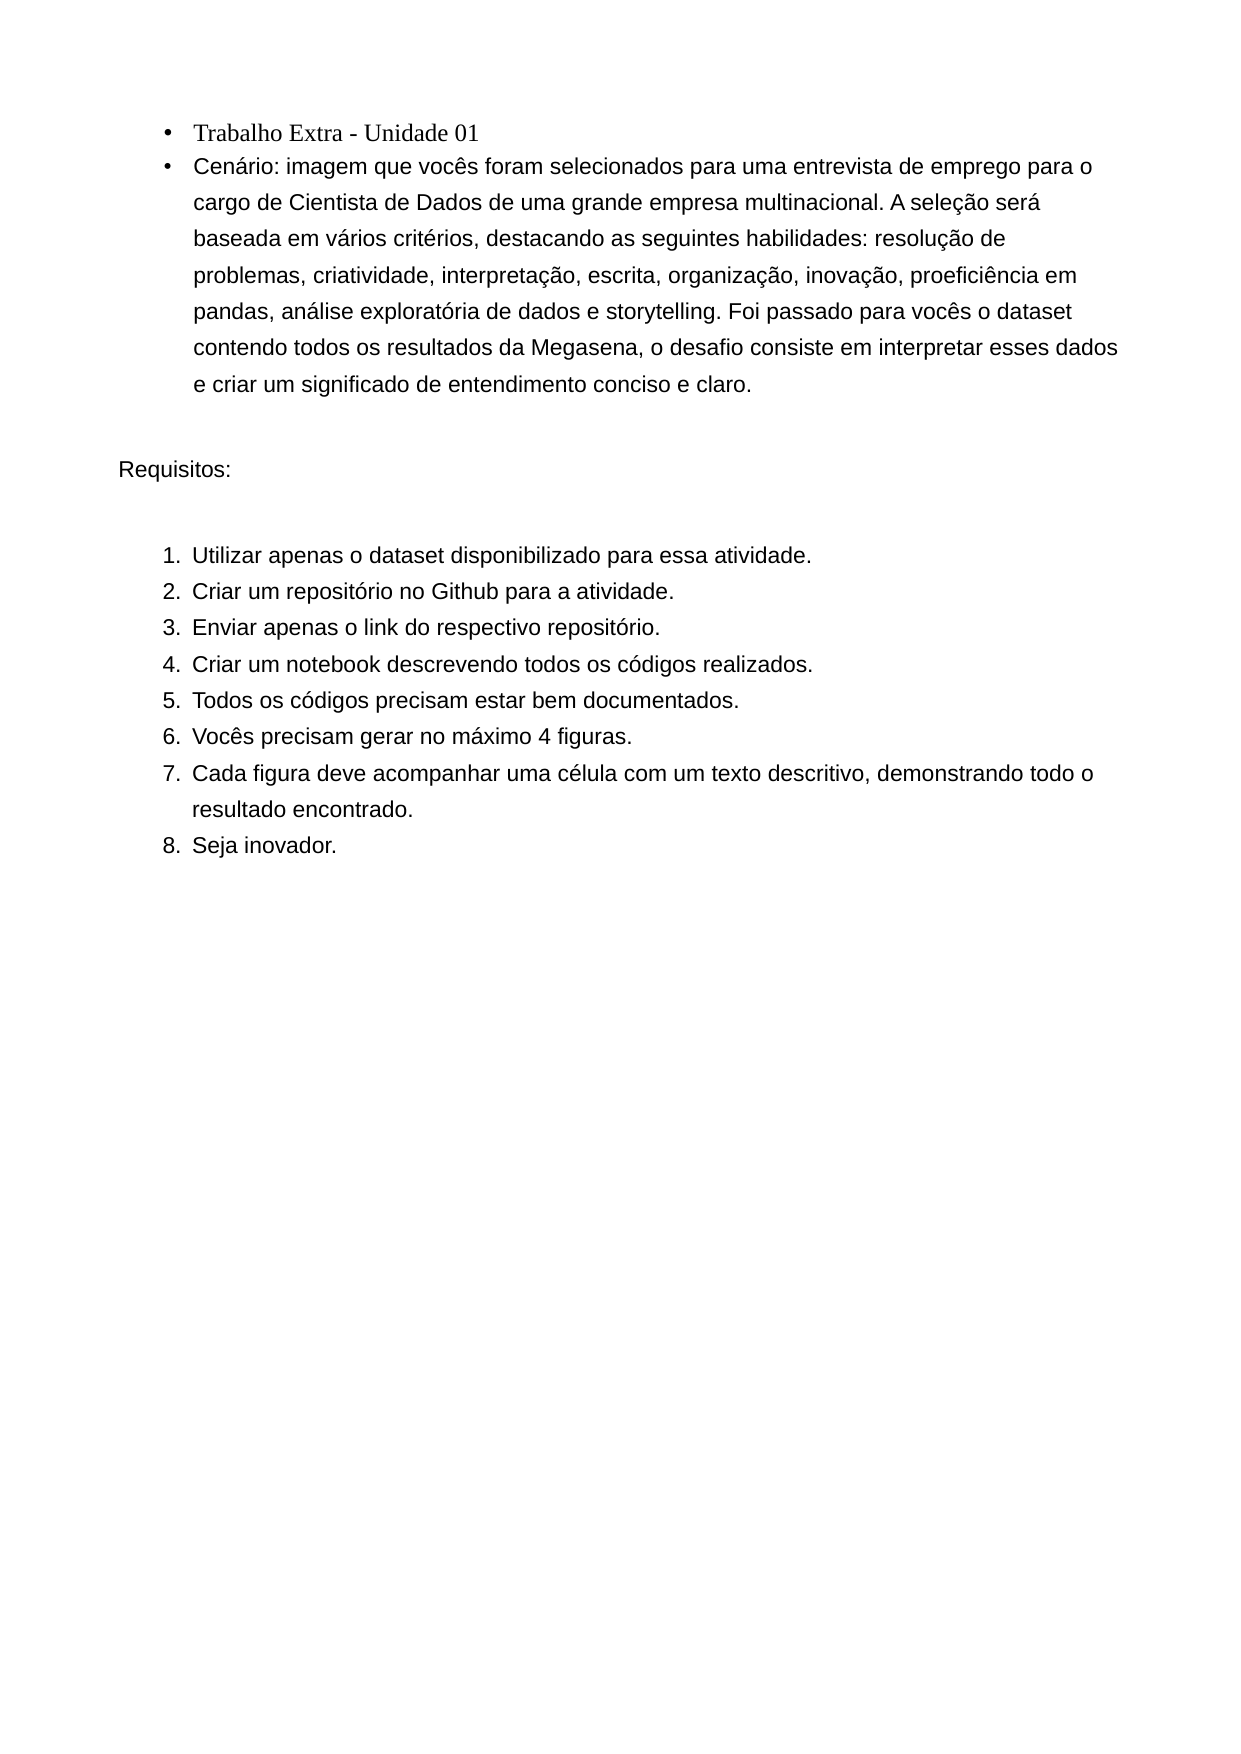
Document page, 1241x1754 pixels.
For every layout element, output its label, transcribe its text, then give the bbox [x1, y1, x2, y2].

list Vocês precisam gerar no máximo 4 figuras. [162, 723, 1122, 750]
list Criar um repositório no Github para a atividade. [162, 578, 1122, 604]
list Enviar apenas o link do respectivo repositório. [162, 614, 1122, 641]
list Cenário: imagem que vocês foram selecionados para uma entrevista de emprego para o cargo de Cientista de Dados de uma grande empresa multinacional. A seleção será baseada em vários critérios, destacando as seguintes habilidades: resolução de problemas, criatividade, interpretação, escrita, organização, inovação, proeficiência em pandas, análise exploratória de dados e storytelling. Foi passado para vocês o dataset contendo todos os resultados da Megasena, o desafio consiste em interpretar esses dados e criar um significado de entendimento conciso e claro. [164, 153, 1122, 397]
list Cada figura deve acompanhar uma célula com um texto descritivo, demonstrando todo o resultado encontrado. [162, 760, 1122, 822]
list Utilizar apenas o dataset disponibilizado para essa atividade. [162, 542, 1122, 568]
list Todos os códigos precisam estar bem documentados. [162, 687, 1122, 713]
list Criar um notebook descrevendo todos os códigos realizados. [162, 651, 1122, 677]
list Trabalho Extra - Unidade 01 [164, 118, 1122, 147]
text Requisitos: [118, 456, 1122, 482]
list Seja inovador. [162, 832, 1122, 859]
